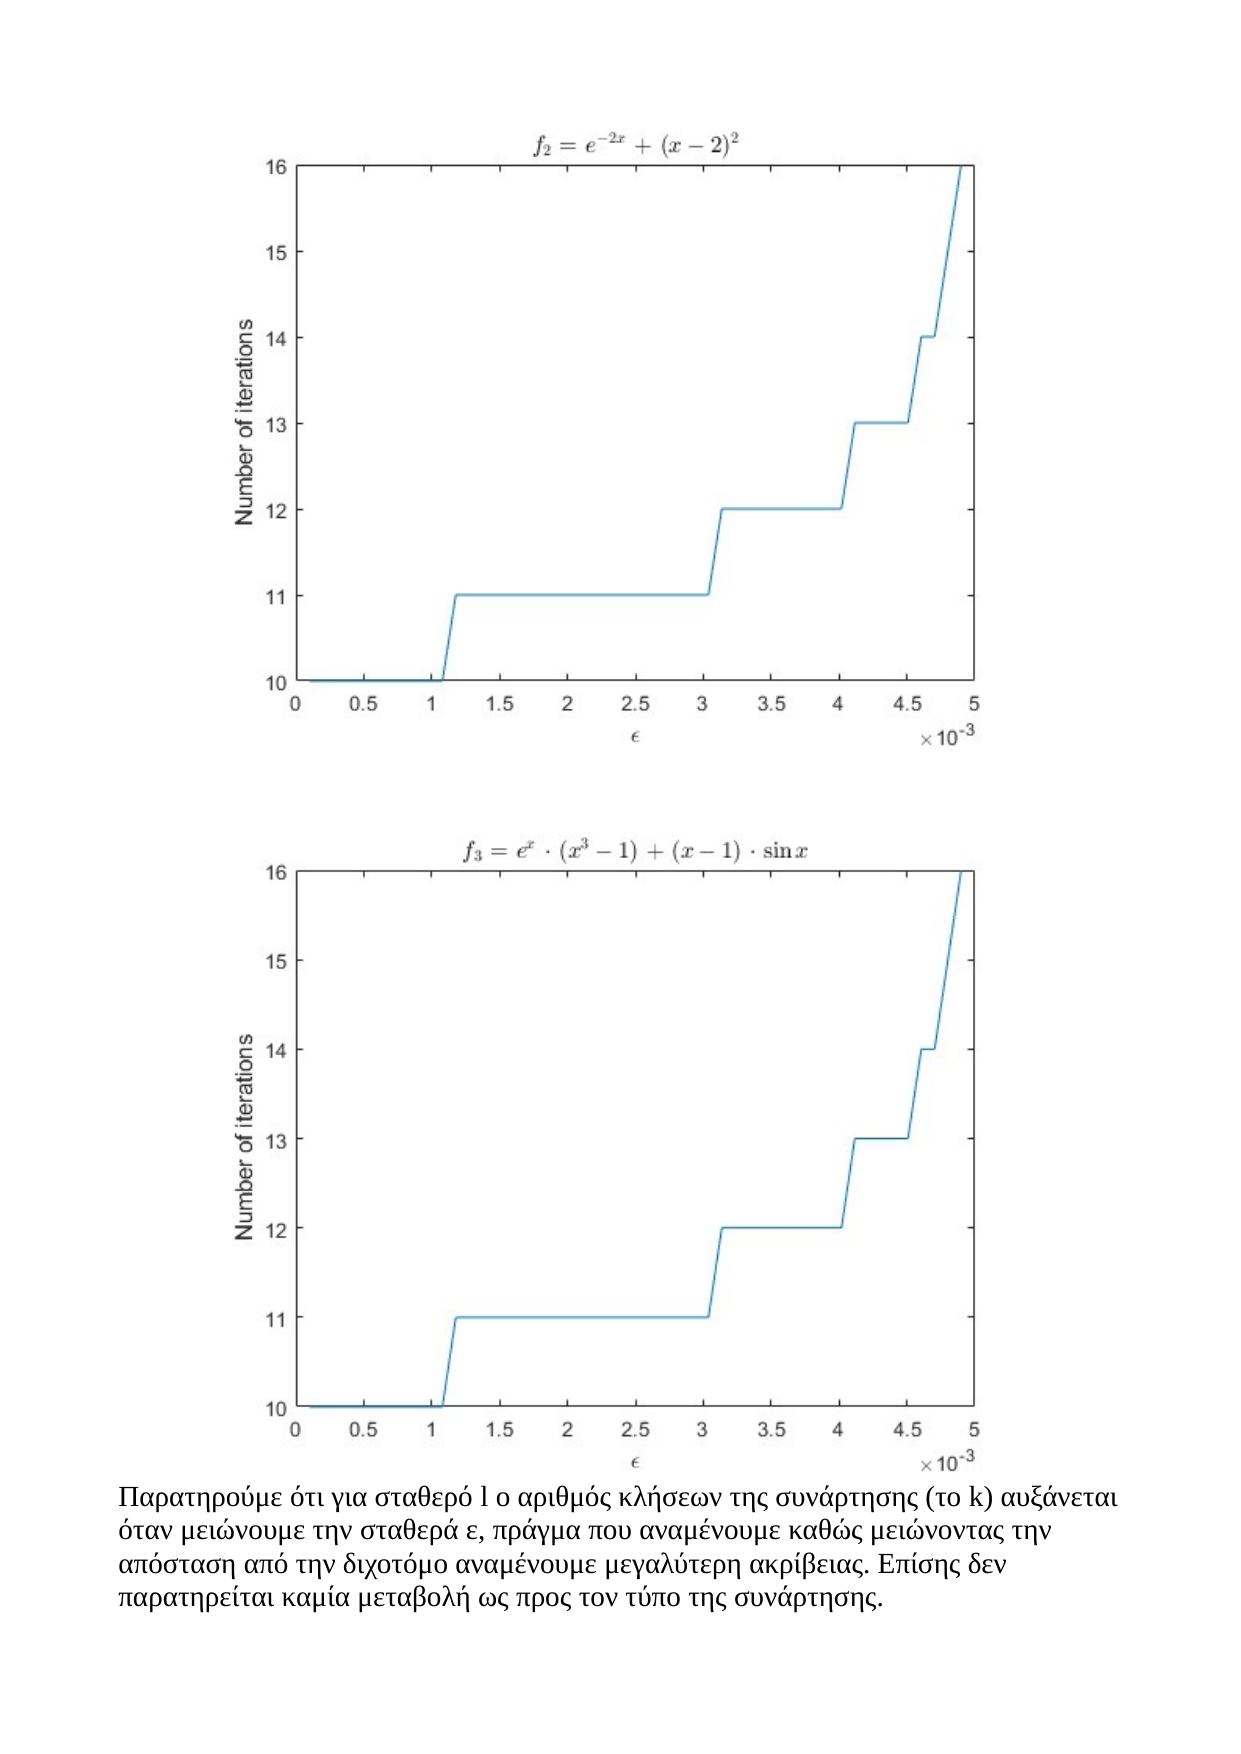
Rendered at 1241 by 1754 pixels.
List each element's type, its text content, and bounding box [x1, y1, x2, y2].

picture [182, 118, 1058, 750]
text Παρατηρούμε ότι για σταθερό l ο αριθμός κλήσεων της συνάρτησης (το k) αυξάνεται όταν μειώνουμε την σταθερά ε, πράγμα που αναμένουμε καθώς μειώνοντας την απόσταση από την διχοτόμο αναμένουμε μεγαλύτερη ακρίβειας. Επίσης δεν παρατηρείται καμία μεταβολή ως προς τον τύπο της συνάρτησης. [118, 1460, 1122, 1613]
picture [182, 822, 1058, 1479]
